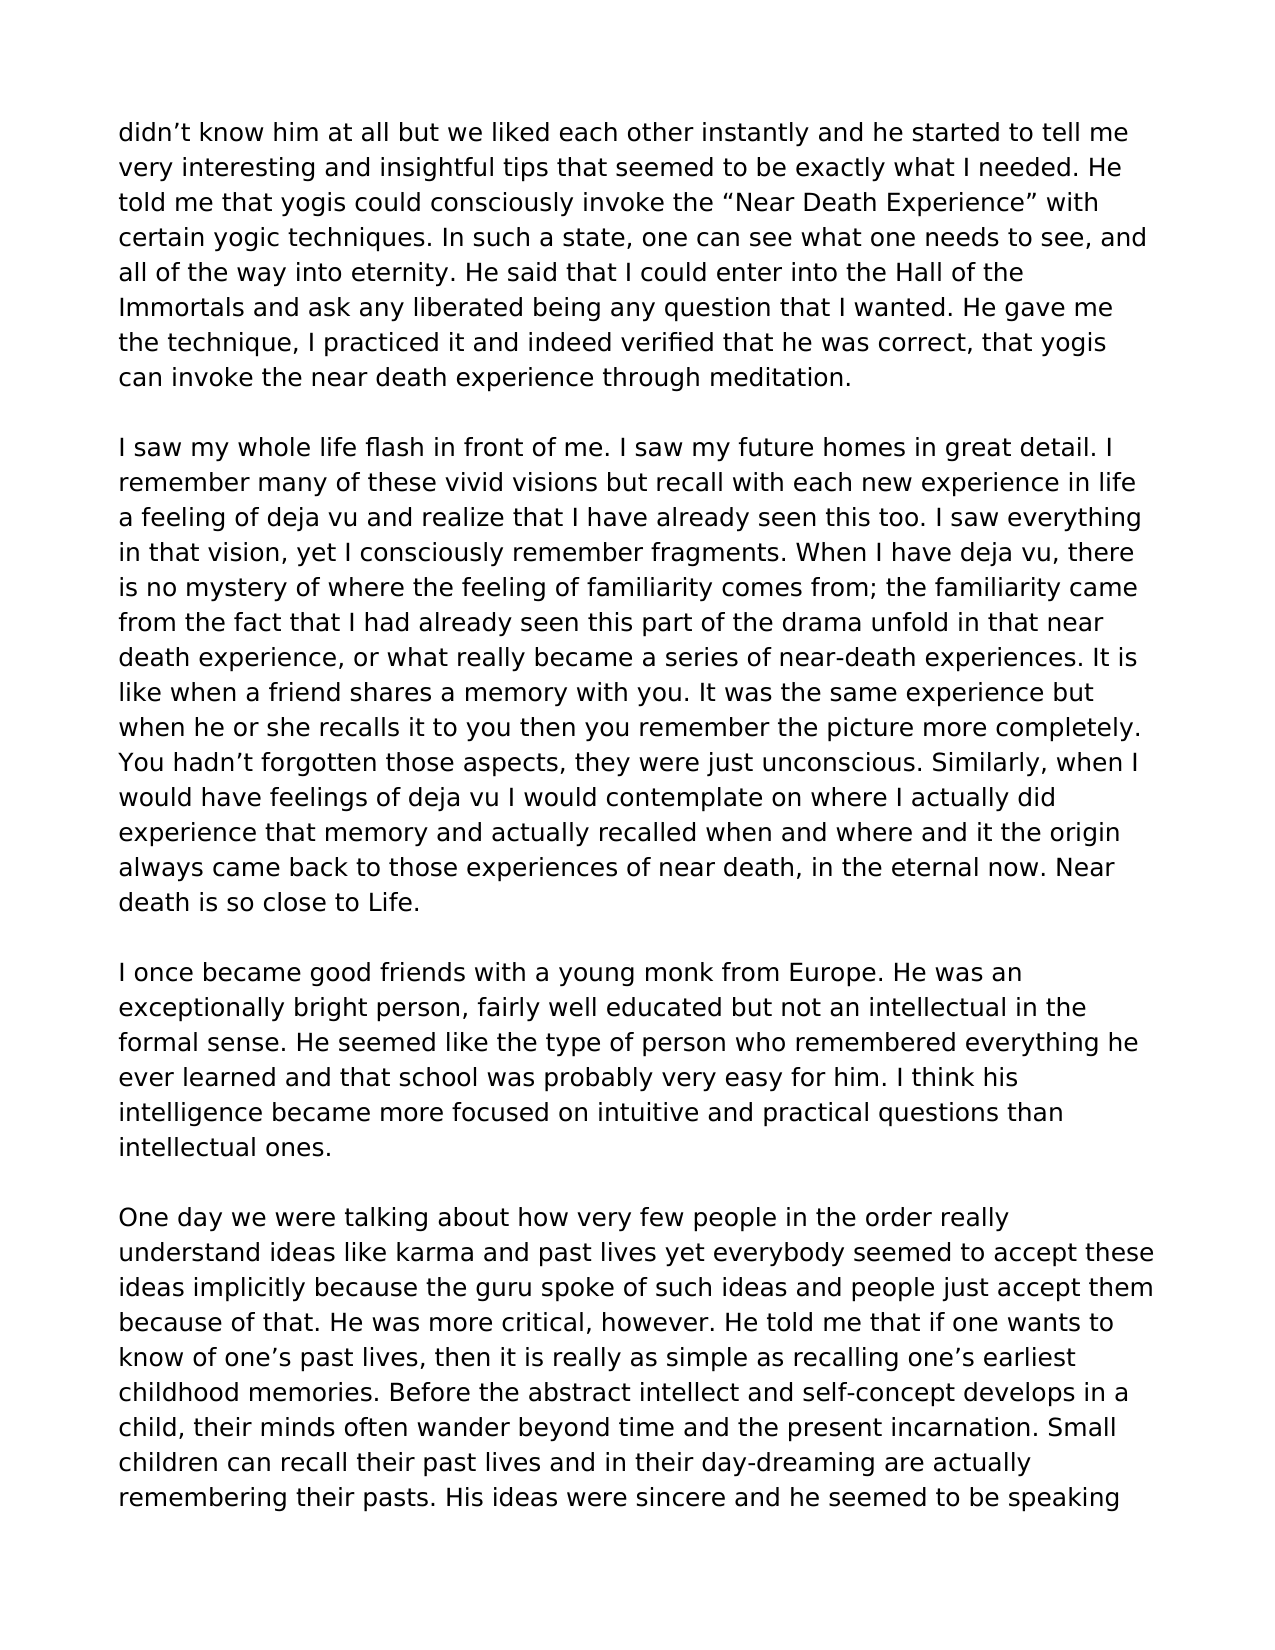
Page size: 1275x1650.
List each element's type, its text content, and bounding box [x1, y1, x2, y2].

text didn’t know him at all but we liked each other instantly and he started to tell me very interesting and insightful tips that seemed to be exactly what I needed. He told me that yogis could consciously invoke the “Near Death Experience” with certain yogic techniques. In such a state, one can see what one needs to see, and all of the way into eternity. He said that I could enter into the Hall of the Immortals and ask any liberated being any question that I wanted. He gave me the technique, I practiced it and indeed verified that he was correct, that yogis can invoke the near death experience through meditation. I saw my whole life flash in front of me. I saw my future homes in great detail. I remember many of these vivid visions but recall with each new experience in life a feeling of deja vu and realize that I have already seen this too. I saw everything in that vision, yet I consciously remember fragments. When I have deja vu, there is no mystery of where the feeling of familiarity comes from; the familiarity came from the fact that I had already seen this part of the drama unfold in that near death experience, or what really became a series of near-death experiences. It is like when a friend shares a memory with you. It was the same experience but when he or she recalls it to you then you remember the picture more completely. You hadn’t forgotten those aspects, they were just unconscious. Similarly, when I would have feelings of deja vu I would contemplate on where I actually did experience that memory and actually recalled when and where and it the origin always came back to those experiences of near death, in the eternal now. Near death is so close to Life. I once became good friends with a young monk from Europe. He was an exceptionally bright person, fairly well educated but not an intellectual in the formal sense. He seemed like the type of person who remembered everything he ever learned and that school was probably very easy for him. I think his intelligence became more focused on intuitive and practical questions than intellectual ones. One day we were talking about how very few people in the order really understand ideas like karma and past lives yet everybody seemed to accept these ideas implicitly because the guru spoke of such ideas and people just accept them because of that. He was more critical, however. He told me that if one wants to know of one’s past lives, then it is really as simple as recalling one’s earliest childhood memories. Before the abstract intellect and self-concept develops in a child, their minds often wander beyond time and the present incarnation. Small children can recall their past lives and in their day-dreaming are actually remembering their pasts. His ideas were sincere and he seemed to be speaking [118, 118, 1157, 1512]
